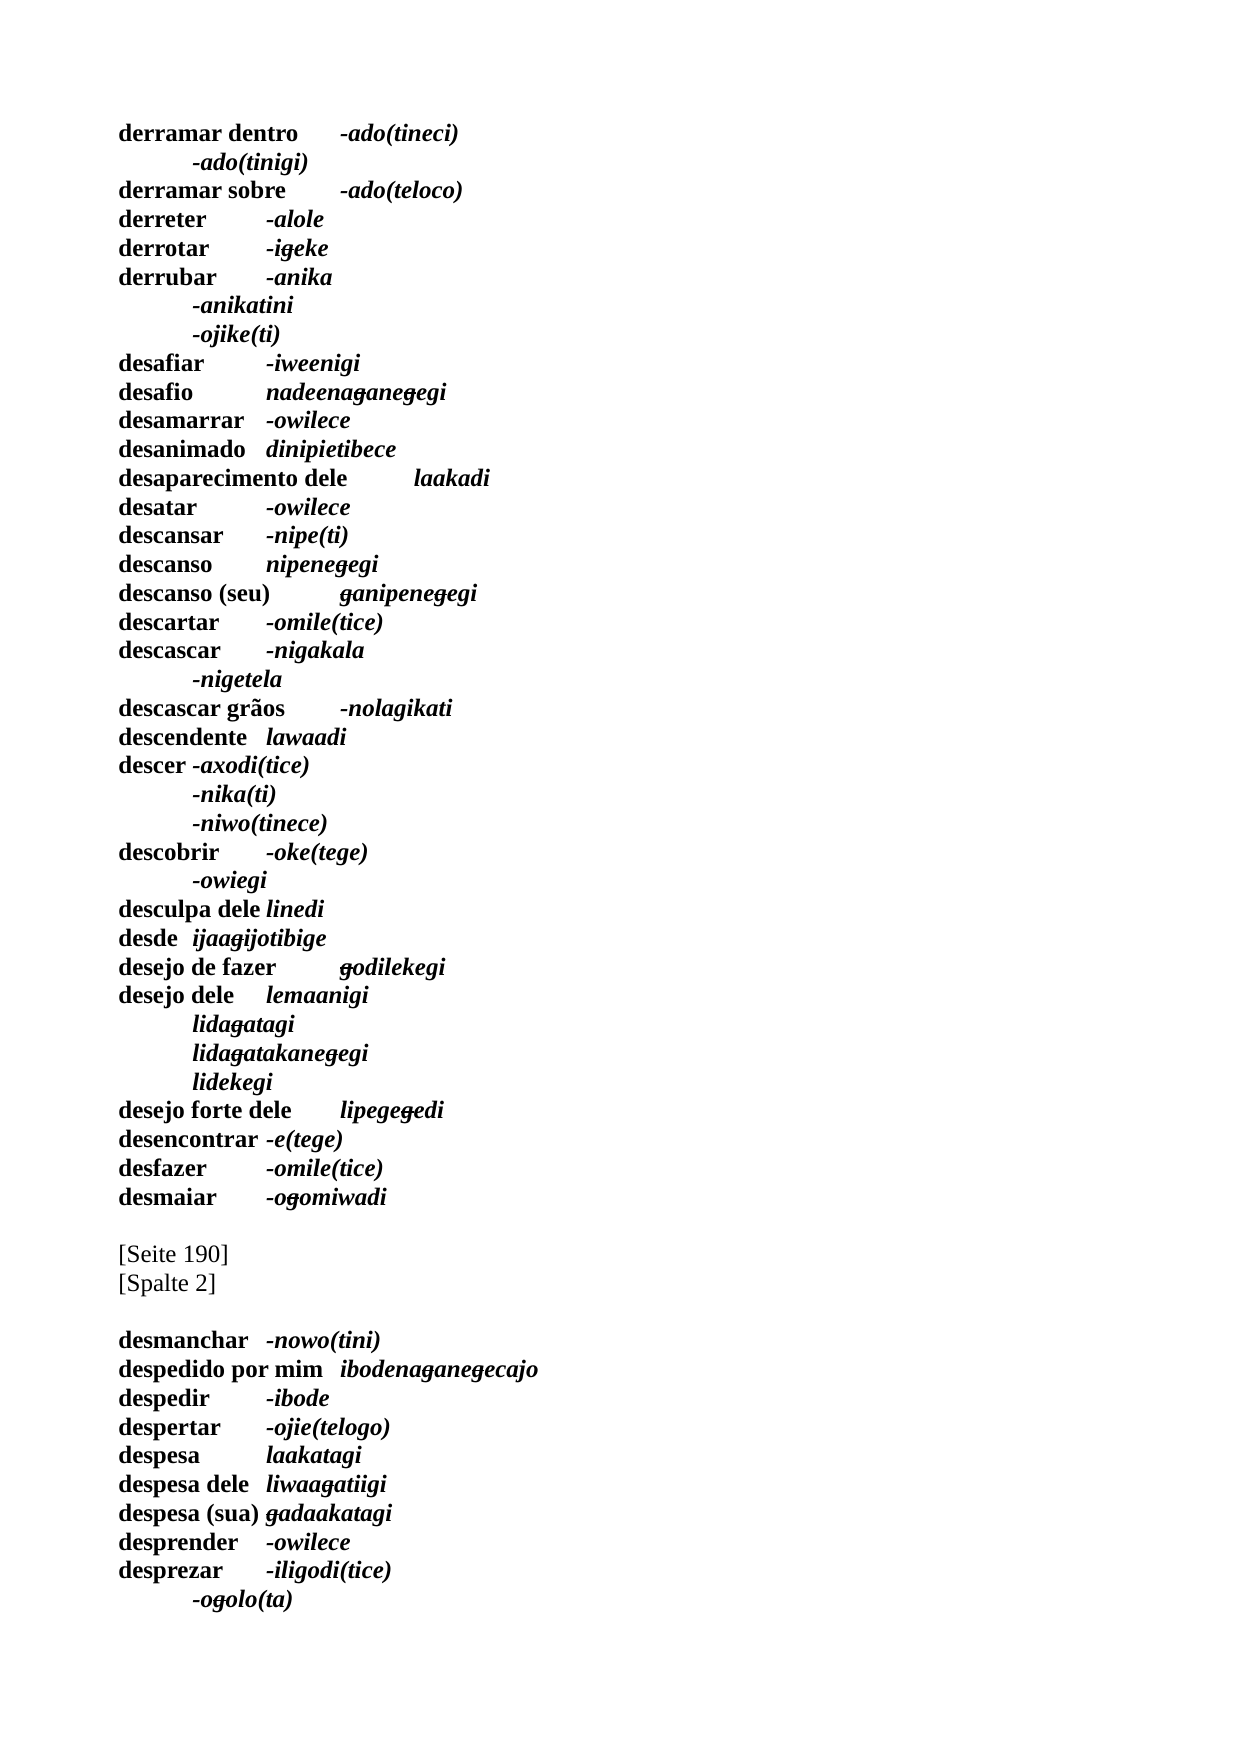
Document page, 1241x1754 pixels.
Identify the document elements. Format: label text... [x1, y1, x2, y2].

text desde ijaagijotibige [118, 923, 1125, 952]
text despedido por mim ibodenaganegecajo [118, 1354, 1125, 1383]
text [Spalte 2] [118, 1268, 1125, 1297]
text descanso (seu) ganipenegegi [118, 578, 1125, 607]
text -nigetela [118, 664, 1125, 693]
text -ado(tinigi) [118, 147, 1125, 176]
text [Seite 190] [118, 1239, 1125, 1268]
text desprender -owilece [118, 1527, 1125, 1556]
text derramar sobre -ado(teloco) [118, 176, 1125, 204]
text desanimado dinipietibece [118, 434, 1125, 463]
text descascar grãos -nolagikati [118, 693, 1125, 722]
text despesa laakatagi [118, 1441, 1125, 1469]
text -ojike(ti) [118, 319, 1125, 348]
text despertar -ojie(telogo) [118, 1412, 1125, 1441]
text desamarrar -owilece [118, 406, 1125, 434]
text desencontrar -e(tege) [118, 1124, 1125, 1153]
text desejo dele lemaanigi [118, 981, 1125, 1009]
text derrotar -igeke [118, 233, 1125, 262]
text -ogolo(ta) [118, 1584, 1125, 1613]
text -niwo(tinece) [118, 808, 1125, 837]
text derrubar -anika [118, 262, 1125, 291]
text descartar -omile(tice) [118, 607, 1125, 636]
text derreter -alole [118, 204, 1125, 233]
text -anikatini [118, 291, 1125, 319]
text despesa dele liwaagatiigi [118, 1469, 1125, 1498]
text -owiegi [118, 866, 1125, 894]
text desculpa dele linedi [118, 894, 1125, 923]
text desejo de fazer godilekegi [118, 952, 1125, 981]
text despesa (sua) gadaakatagi [118, 1498, 1125, 1527]
text descanso nipenegegi [118, 549, 1125, 578]
text desmanchar -nowo(tini) [118, 1326, 1125, 1354]
text desafiar -iweenigi [118, 348, 1125, 377]
text desatar -owilece [118, 492, 1125, 521]
text desafio nadeenaganegegi [118, 377, 1125, 406]
text desfazer -omile(tice) [118, 1153, 1125, 1182]
text desmaiar -ogomiwadi [118, 1182, 1125, 1211]
text derramar dentro -ado(tineci) [118, 118, 1125, 147]
text despedir -ibode [118, 1383, 1125, 1412]
text descansar -nipe(ti) [118, 521, 1125, 549]
text desprezar -iligodi(tice) [118, 1556, 1125, 1584]
text -nika(ti) [118, 779, 1125, 808]
text descobrir -oke(tege) [118, 837, 1125, 866]
text descendente lawaadi [118, 722, 1125, 751]
text desaparecimento dele laakadi [118, 463, 1125, 492]
text lidagatakanegegi [118, 1038, 1125, 1067]
text lidekegi [118, 1067, 1125, 1096]
text descascar -nigakala [118, 636, 1125, 664]
text desejo forte dele lipegegedi [118, 1096, 1125, 1124]
text lidagatagi [118, 1009, 1125, 1038]
text descer -axodi(tice) [118, 751, 1125, 779]
